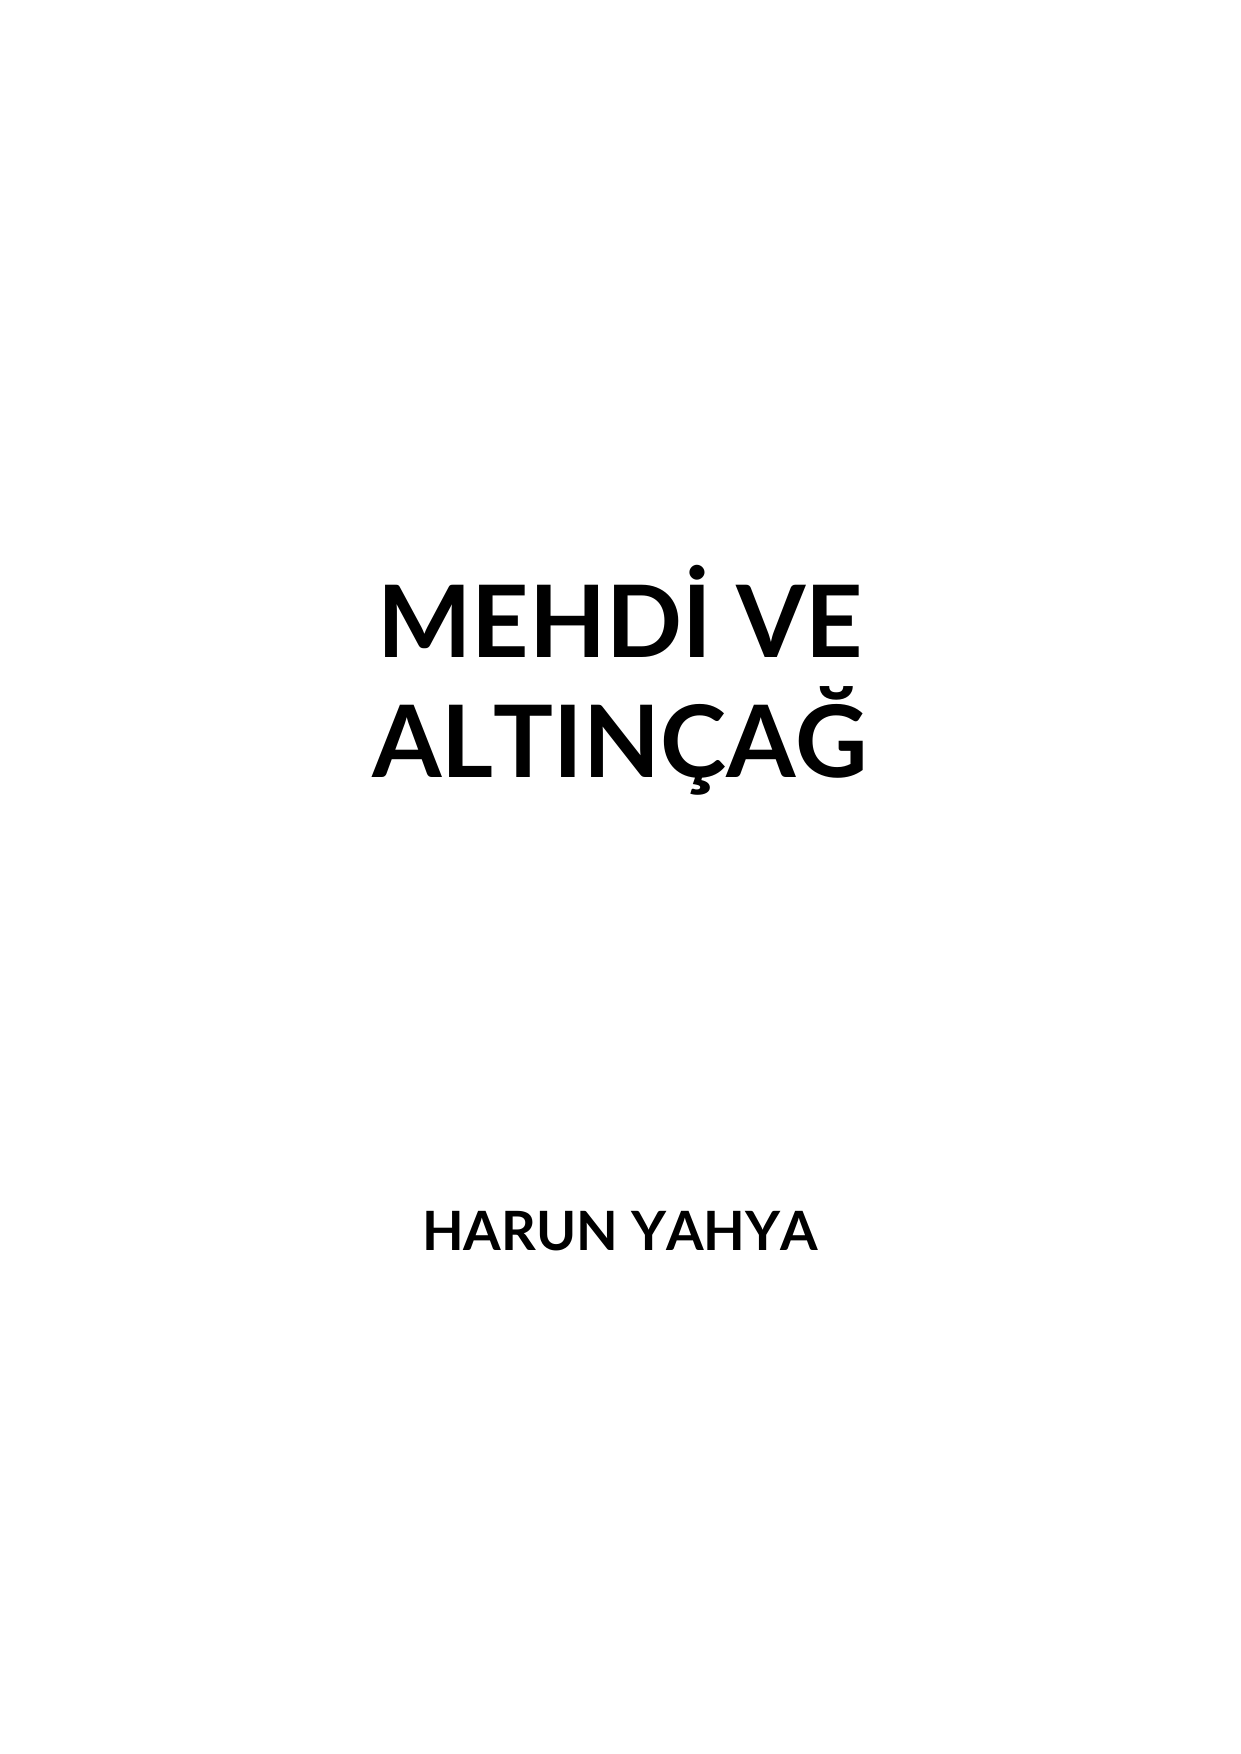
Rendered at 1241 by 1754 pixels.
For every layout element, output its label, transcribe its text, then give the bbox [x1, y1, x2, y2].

text HARUN YAHYA [148, 1197, 1093, 1262]
text MEHDİ VE ALTINÇAĞ [148, 559, 1093, 799]
